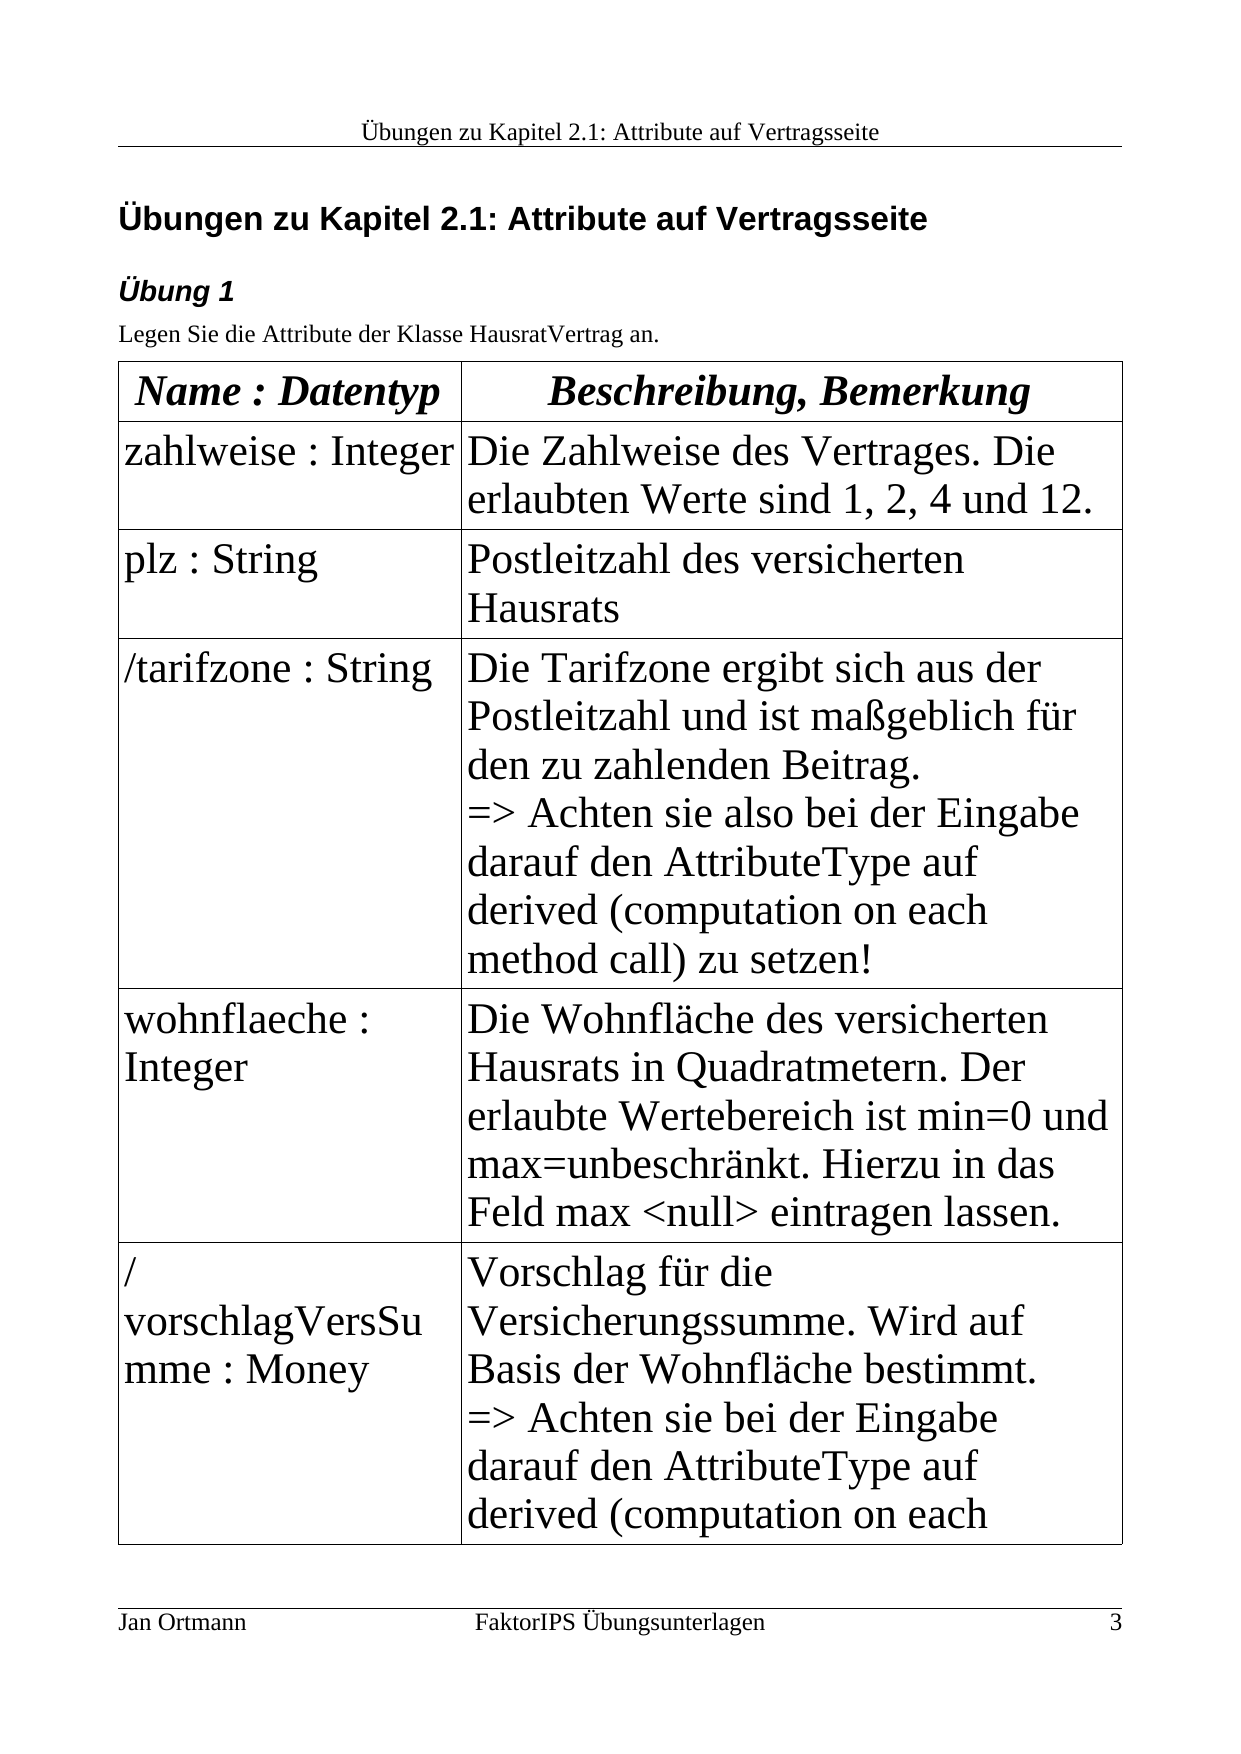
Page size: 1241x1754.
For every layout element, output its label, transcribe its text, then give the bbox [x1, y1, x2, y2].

table_cell plz : String [119, 530, 461, 638]
table_cell Vorschlag für die Versicherungssumme. Wird auf Basis der Wohnfläche bestimmt. => Achten sie bei der Eingabe darauf den AttributeType auf derived (computation on each [462, 1243, 1122, 1544]
table_cell zahlweise : Integer [119, 422, 461, 529]
table_cell Die Zahlweise des Vertrages. Die erlaubten Werte sind 1, 2, 4 und 12. [462, 422, 1122, 529]
table_cell Postleitzahl des versicherten Hausrats [462, 530, 1122, 638]
table_cell /vorschlagVersSumme : Money [119, 1243, 461, 1544]
subtitle Übungen zu Kapitel 2.1: Attribute auf Vertragsseite [118, 200, 1122, 238]
table_header Beschreibung, Bemerkung [462, 362, 1122, 421]
table_header Name : Datentyp [119, 362, 461, 421]
text Legen Sie die Attribute der Klasse HausratVertrag an. [118, 321, 1122, 348]
table_cell wohnflaeche : Integer [119, 989, 461, 1242]
table_cell Die Tarifzone ergibt sich aus der Postleitzahl und ist maßgeblich für den zu zahlenden Beitrag. => Achten sie also bei der Eingabe darauf den AttributeType auf derived (computation on each method call) zu setzen! [462, 639, 1122, 988]
subtitle Übung 1 [118, 275, 1122, 308]
table_cell /tarifzone : String [119, 639, 461, 988]
table_cell Die Wohnfläche des versicherten Hausrats in Quadratmetern. Der erlaubte Wertebereich ist min=0 und max=unbeschränkt. Hierzu in das Feld max <null> eintragen lassen. [462, 989, 1122, 1242]
